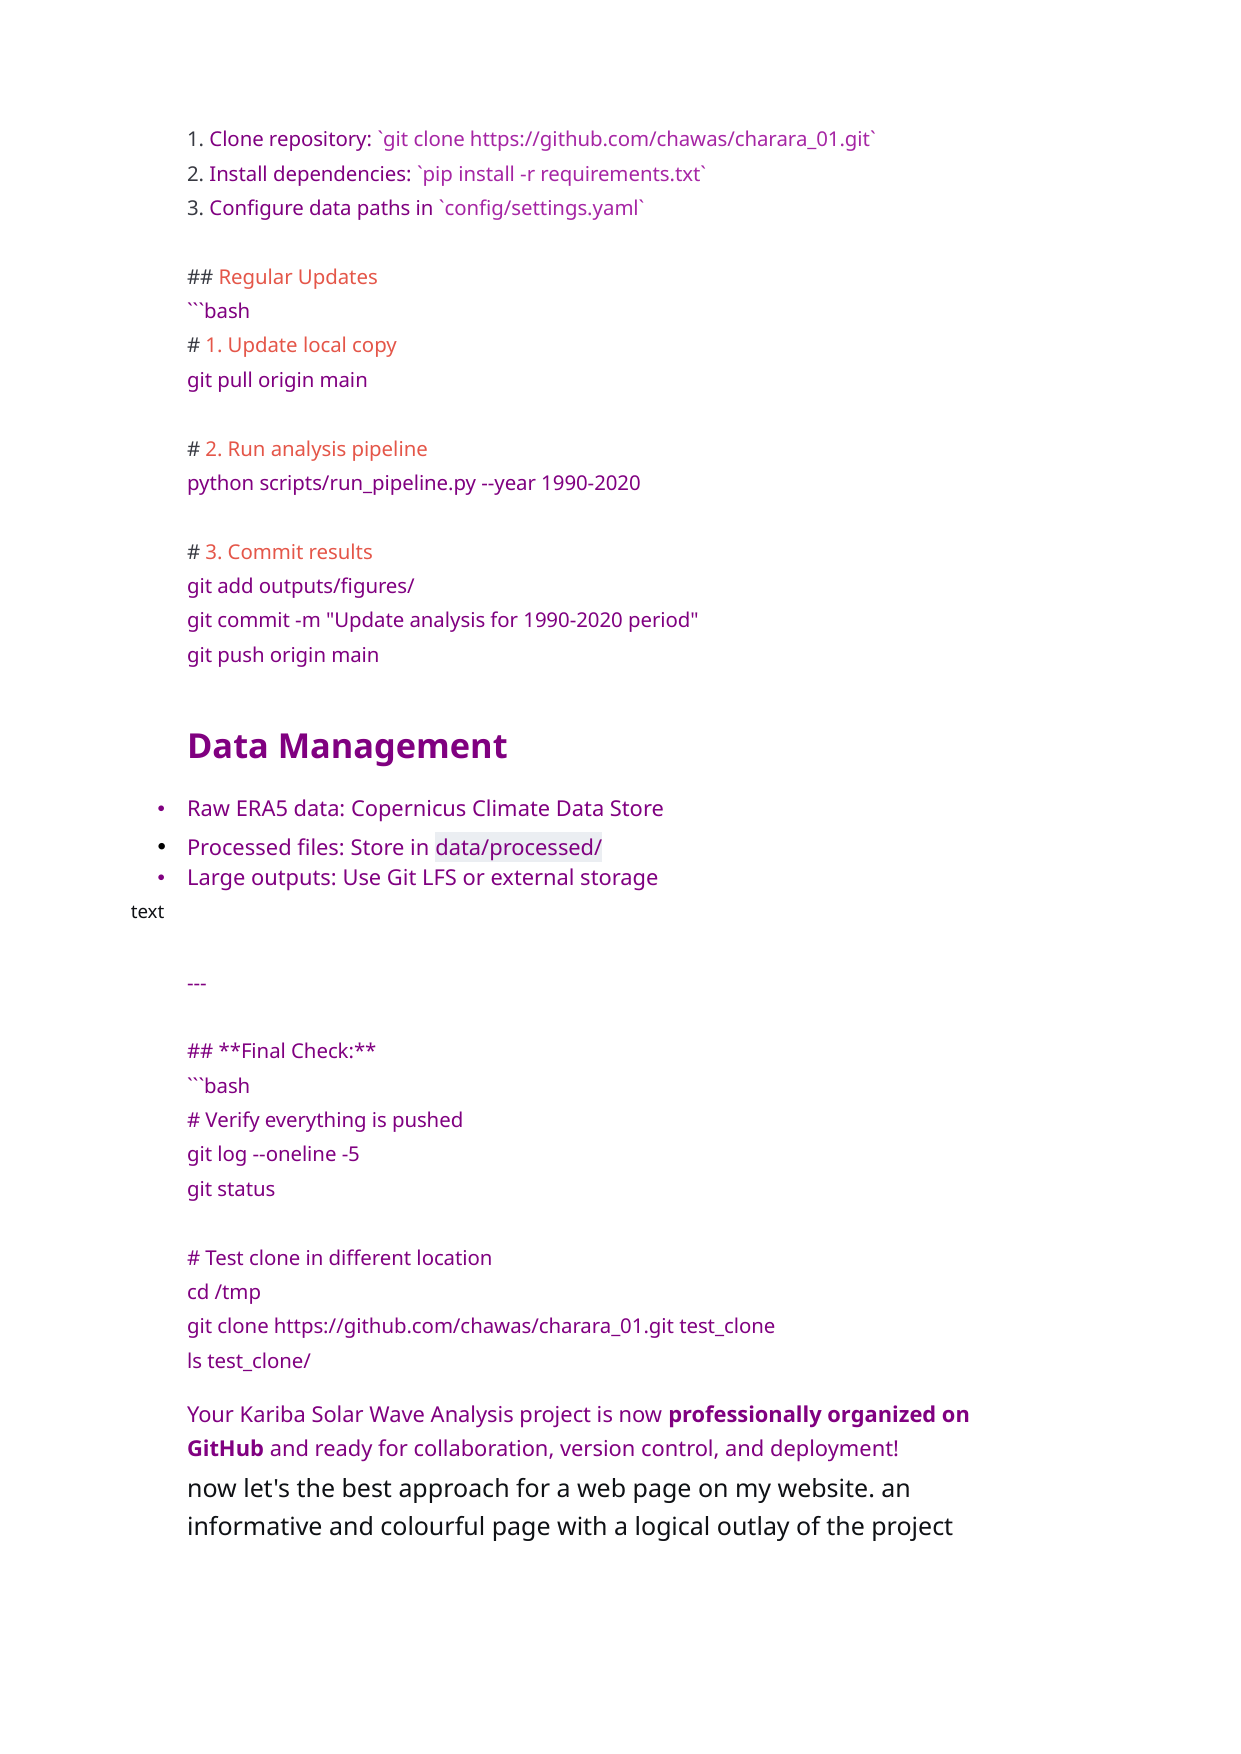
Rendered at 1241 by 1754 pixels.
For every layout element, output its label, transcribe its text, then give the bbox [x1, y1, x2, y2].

text # 1. Update local copy [187, 324, 1053, 359]
text # 2. Run analysis pipeline [187, 427, 1053, 462]
text ```bash [187, 290, 1053, 324]
text # Verify everything is pushed [187, 1099, 1053, 1133]
text git add outputs/figures/ [187, 565, 1053, 599]
text ## Regular Updates [187, 256, 1053, 290]
text --- [187, 961, 1053, 996]
text git status [187, 1168, 1053, 1202]
text Your Kariba Solar Wave Analysis project is now professionally organized on GitHub and ready for collaboration, version control, and deployment! [187, 1399, 1053, 1463]
text ls test_clone/ [187, 1339, 1053, 1374]
text # Test clone in different location [187, 1236, 1053, 1271]
text text [131, 896, 1053, 924]
text now let's the best approach for a web page on my website. an informative and colourful page with a logical outlay of the project [187, 1467, 1053, 1542]
text git log --oneline -5 [187, 1133, 1053, 1168]
text git commit -m "Update analysis for 1990-2020 period" [187, 599, 1053, 634]
text 1. Clone repository: `git clone https://github.com/chawas/charara_01.git` [187, 118, 1053, 152]
text ```bash [187, 1064, 1053, 1099]
text git push origin main [187, 634, 1053, 668]
text git clone https://github.com/chawas/charara_01.git test_clone [187, 1305, 1053, 1339]
list Processed files: Store in data/processed/ [187, 827, 1053, 862]
list Large outputs: Use Git LFS or external storage [187, 862, 1053, 891]
text 2. Install dependencies: `pip install -r requirements.txt` [187, 152, 1053, 187]
text # 3. Commit results [187, 531, 1053, 565]
text python scripts/run_pipeline.py --year 1990-2020 [187, 462, 1053, 496]
list Raw ERA5 data: Copernicus Climate Data Store [187, 793, 1053, 823]
text 3. Configure data paths in `config/settings.yaml` [187, 187, 1053, 221]
subtitle Data Management [187, 718, 1053, 768]
text cd /tmp [187, 1271, 1053, 1305]
text ## **Final Check:** [187, 1030, 1053, 1064]
text git pull origin main [187, 359, 1053, 393]
